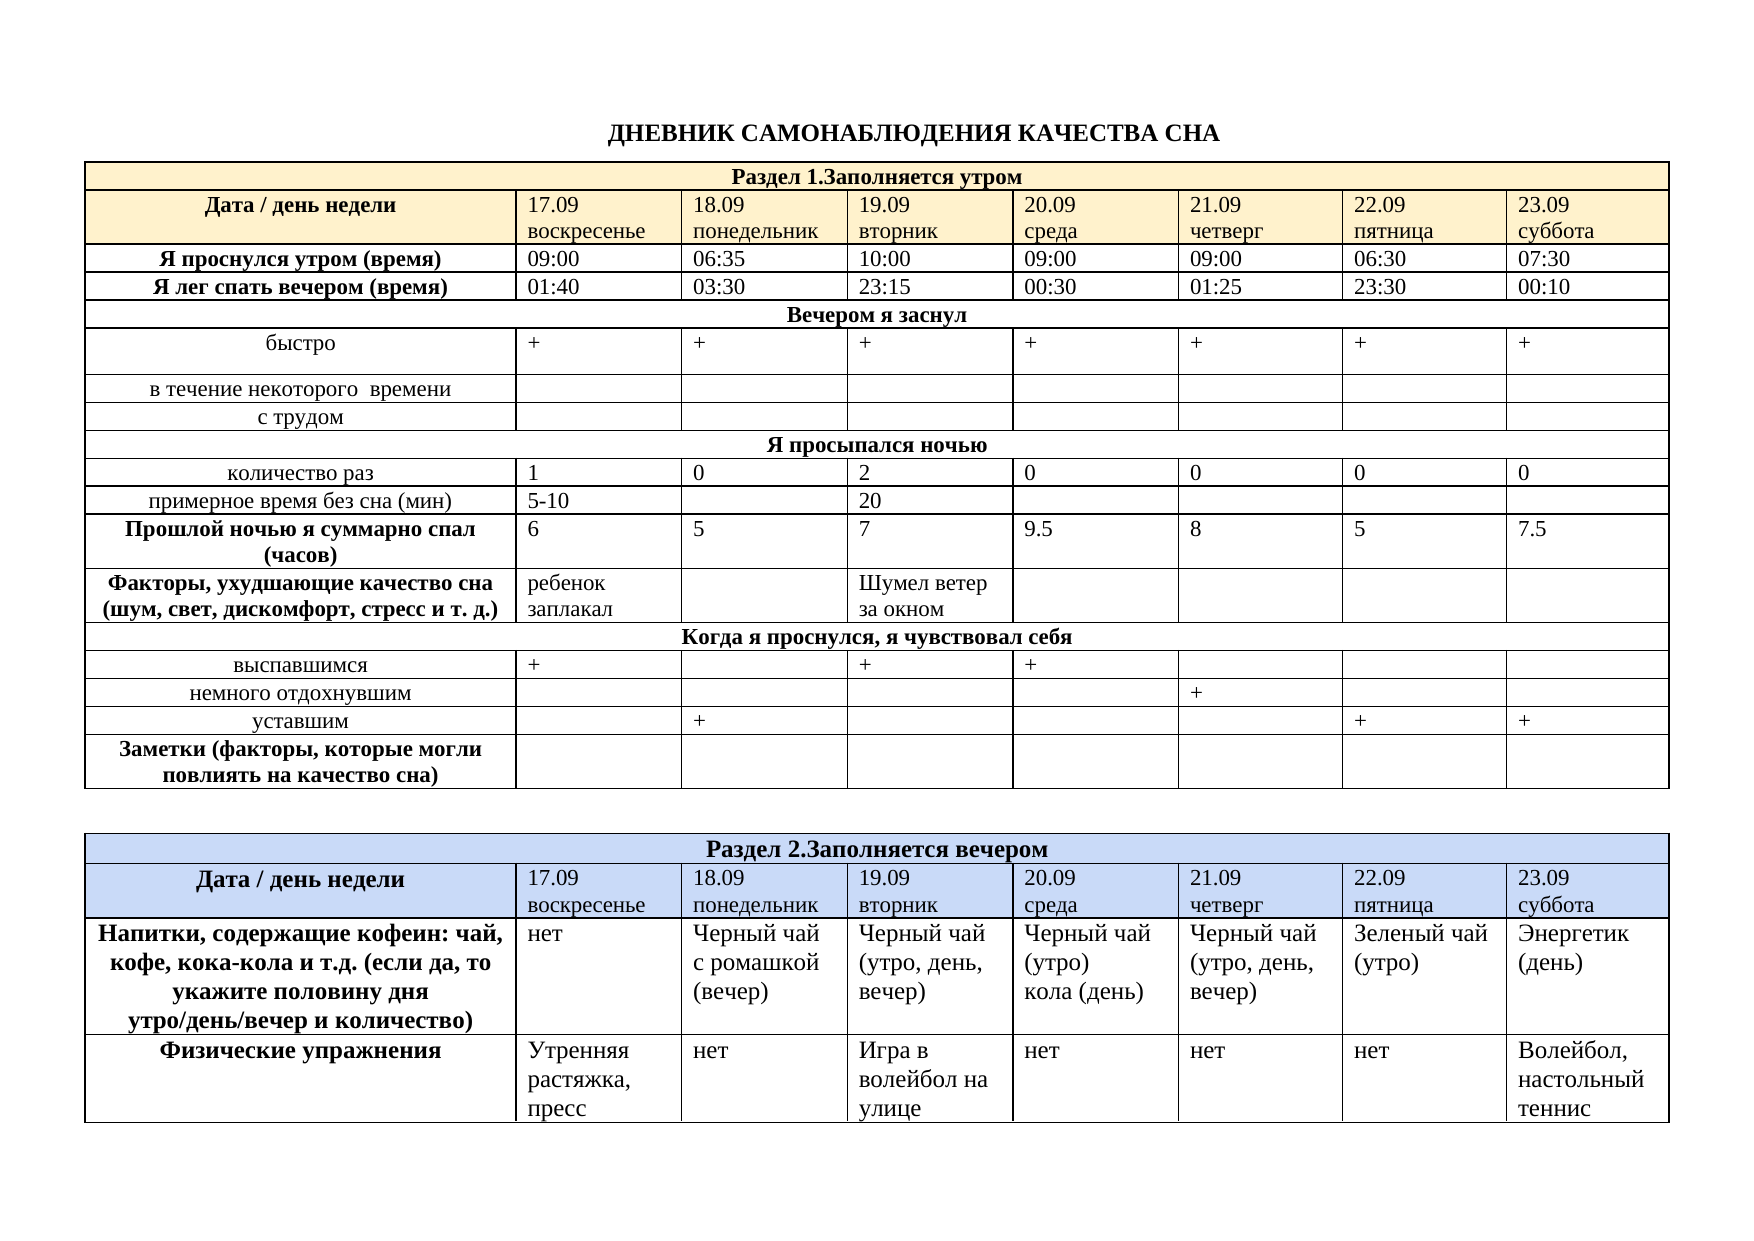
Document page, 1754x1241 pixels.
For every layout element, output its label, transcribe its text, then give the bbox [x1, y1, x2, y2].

table_cell Дата / день недели [86, 191, 515, 243]
table_cell Я лег спать вечером (время) [86, 273, 515, 299]
table_cell [1507, 679, 1668, 706]
table_cell [1014, 403, 1178, 429]
table_cell Физические упражнения [86, 1035, 515, 1121]
table_cell [517, 679, 681, 706]
table_cell 17.09 воскресенье [517, 864, 681, 917]
table_cell [517, 403, 681, 429]
table_cell 6 [517, 515, 681, 567]
table_cell Волейбол, настольный теннис [1507, 1035, 1668, 1121]
table_cell + [1507, 329, 1668, 374]
table_cell 5-10 [517, 487, 681, 513]
table_cell [1343, 651, 1506, 678]
table_cell Черный чай (утро, день, вечер) [848, 919, 1012, 1033]
table_cell количество раз [86, 459, 515, 485]
table_cell [1179, 569, 1342, 622]
table_cell + [1014, 651, 1178, 678]
table_cell Утренняя растяжка, пресс [517, 1035, 681, 1121]
table_cell + [1343, 329, 1506, 374]
table_cell [848, 403, 1012, 429]
table_cell 09:00 [1014, 245, 1178, 271]
table_cell 23.09 суббота [1507, 191, 1668, 243]
table_cell [1014, 375, 1178, 402]
table_cell 09:00 [1179, 245, 1342, 271]
table_cell 8 [1179, 515, 1342, 567]
table_cell [1179, 375, 1342, 402]
table_cell [848, 375, 1012, 402]
table_cell 7.5 [1507, 515, 1668, 567]
table_cell [848, 707, 1012, 733]
table_cell Шумел ветер за окном [848, 569, 1012, 622]
table_cell [682, 679, 847, 706]
table_cell 0 [1179, 459, 1342, 485]
table_cell [682, 487, 847, 513]
table_cell [517, 707, 681, 733]
table_cell [1014, 735, 1178, 788]
table_cell [1014, 487, 1178, 513]
table_cell [1014, 569, 1178, 622]
table_cell Игра в волейбол на улице [848, 1035, 1012, 1121]
table_cell 0 [1014, 459, 1178, 485]
text ДНЕВНИК САМОНАБЛЮДЕНИЯ КАЧЕСТВА СНА [118, 118, 1636, 147]
table_cell Факторы, ухудшающие качество сна (шум, свет, дискомфорт, стресс и т. д.) [86, 569, 515, 622]
table_cell [682, 651, 847, 678]
table_cell нет [1014, 1035, 1178, 1121]
table_cell 00:10 [1507, 273, 1668, 299]
table_cell нет [682, 1035, 847, 1121]
table_cell + [1507, 707, 1668, 733]
table_cell 01:40 [517, 273, 681, 299]
table_cell 22.09 пятница [1343, 864, 1506, 917]
table_cell с трудом [86, 403, 515, 429]
table_cell 5 [682, 515, 847, 567]
table_cell нет [1343, 1035, 1506, 1121]
table_cell Черный чай (утро, день, вечер) [1179, 919, 1342, 1033]
table_cell 20.09 среда [1014, 864, 1178, 917]
table_cell [1179, 707, 1342, 733]
table_cell примерное время без сна (мин) [86, 487, 515, 513]
table_cell Дата / день недели [86, 864, 515, 917]
table_cell Энергетик (день) [1507, 919, 1668, 1033]
table_cell [848, 679, 1012, 706]
table_cell + [848, 329, 1012, 374]
table_cell [682, 375, 847, 402]
table_cell 0 [1507, 459, 1668, 485]
table_cell [1179, 403, 1342, 429]
table_cell 18.09 понедельник [682, 864, 847, 917]
table_cell 01:25 [1179, 273, 1342, 299]
table_cell [517, 735, 681, 788]
table_cell уставшим [86, 707, 515, 733]
table_cell [1343, 403, 1506, 429]
table_cell [1507, 403, 1668, 429]
table_cell + [1179, 679, 1342, 706]
table_cell [1179, 487, 1342, 513]
table_cell быстро [86, 329, 515, 374]
table_cell Вечером я заснул [86, 301, 1668, 327]
table_cell немного отдохнувшим [86, 679, 515, 706]
table_cell [682, 569, 847, 622]
table_cell [682, 735, 847, 788]
table_header Раздел 2.Заполняется вечером [86, 834, 1668, 863]
table_cell Напитки, содержащие кофеин: чай, кофе, кока-кола и т.д. (если да, то укажите половину дня утро/день/вечер и количество) [86, 919, 515, 1033]
table_cell + [682, 707, 847, 733]
table_cell 23:30 [1343, 273, 1506, 299]
table_cell 1 [517, 459, 681, 485]
table_cell 20 [848, 487, 1012, 513]
table_cell 7 [848, 515, 1012, 567]
table_cell + [1343, 707, 1506, 733]
table_cell [1343, 679, 1506, 706]
table_cell + [517, 651, 681, 678]
table_cell 23.09 суббота [1507, 864, 1668, 917]
table_cell [848, 735, 1012, 788]
table_cell нет [517, 919, 681, 1033]
table_cell Прошлой ночью я суммарно спал (часов) [86, 515, 515, 567]
table_cell [1343, 487, 1506, 513]
table_cell 5 [1343, 515, 1506, 567]
table_cell Когда я проснулся, я чувствовал себя [86, 623, 1668, 650]
table_cell 06:35 [682, 245, 847, 271]
table_cell + [848, 651, 1012, 678]
table_cell 19.09 вторник [848, 191, 1012, 243]
table_cell 20.09 среда [1014, 191, 1178, 243]
table_cell [1507, 651, 1668, 678]
table_cell 21.09 четверг [1179, 864, 1342, 917]
table_cell [517, 375, 681, 402]
table_cell 17.09 воскресенье [517, 191, 681, 243]
table_cell Зеленый чай (утро) [1343, 919, 1506, 1033]
table_cell ребенок заплакал [517, 569, 681, 622]
table_cell Я проснулся утром (время) [86, 245, 515, 271]
table_cell 03:30 [682, 273, 847, 299]
table_cell [682, 403, 847, 429]
table_cell Я просыпался ночью [86, 431, 1668, 457]
table_cell Заметки (факторы, которые могли повлиять на качество сна) [86, 735, 515, 788]
table_cell + [1179, 329, 1342, 374]
table_cell [1507, 569, 1668, 622]
table_cell [1014, 679, 1178, 706]
table_cell [1507, 487, 1668, 513]
table_cell 2 [848, 459, 1012, 485]
table_cell Черный чай (утро) кола (день) [1014, 919, 1178, 1033]
table_cell 23:15 [848, 273, 1012, 299]
table_cell [1507, 735, 1668, 788]
table_cell Черный чай с ромашкой (вечер) [682, 919, 847, 1033]
table_cell 9.5 [1014, 515, 1178, 567]
table_cell 10:00 [848, 245, 1012, 271]
table_cell в течение некоторого времени [86, 375, 515, 402]
table_cell 07:30 [1507, 245, 1668, 271]
table_cell 0 [1343, 459, 1506, 485]
table_cell 19.09 вторник [848, 864, 1012, 917]
table_cell [1179, 651, 1342, 678]
table_cell 22.09 пятница [1343, 191, 1506, 243]
table_cell 0 [682, 459, 847, 485]
table_cell [1343, 569, 1506, 622]
table_cell 09:00 [517, 245, 681, 271]
table_cell нет [1179, 1035, 1342, 1121]
table_cell 06:30 [1343, 245, 1506, 271]
table_cell [1014, 707, 1178, 733]
table_cell + [1014, 329, 1178, 374]
table_cell [1179, 735, 1342, 788]
table_cell 18.09 понедельник [682, 191, 847, 243]
table_cell 21.09 четверг [1179, 191, 1342, 243]
table_cell + [682, 329, 847, 374]
table_cell [1343, 375, 1506, 402]
table_cell [1507, 375, 1668, 402]
table_cell 00:30 [1014, 273, 1178, 299]
table_header Раздел 1.Заполняется утром [86, 163, 1668, 189]
table_cell + [517, 329, 681, 374]
table_cell выспавшимся [86, 651, 515, 678]
table_cell [1343, 735, 1506, 788]
